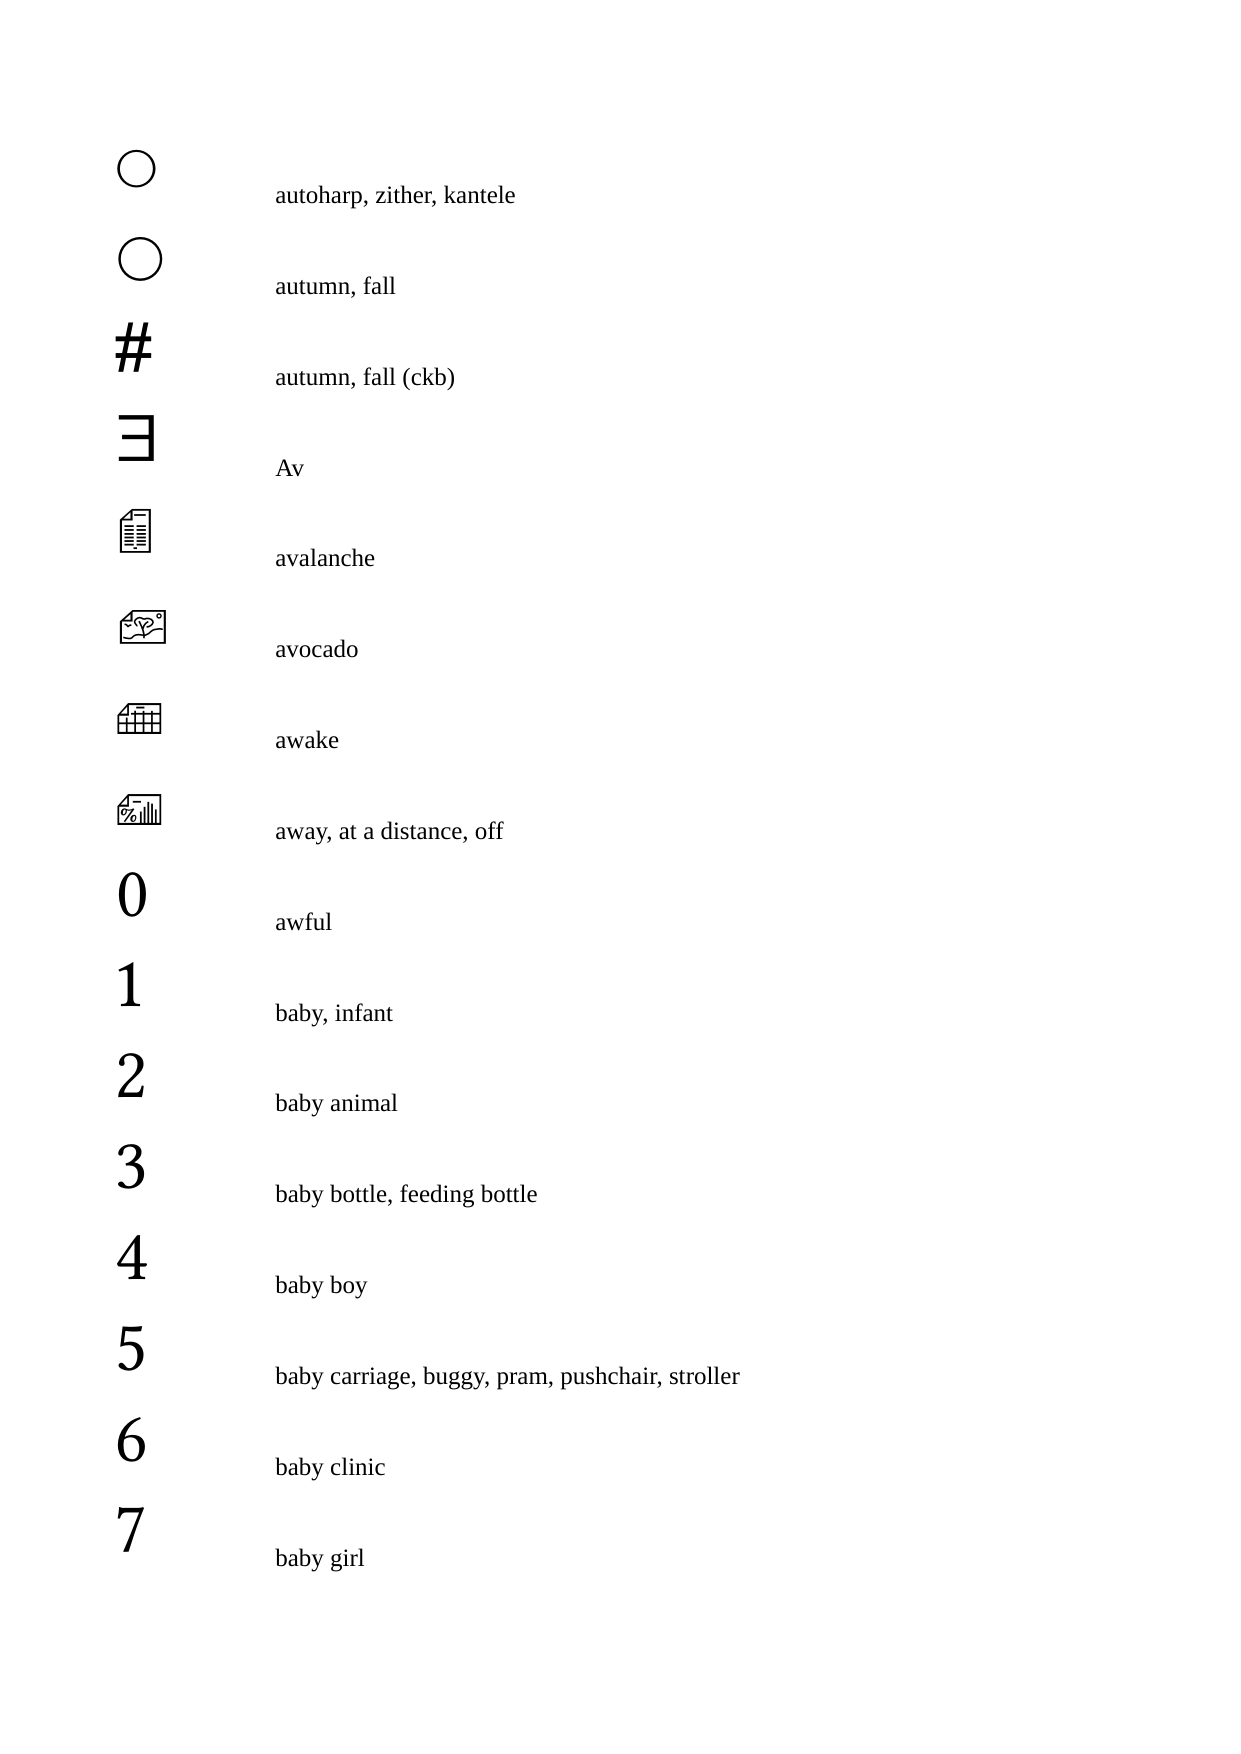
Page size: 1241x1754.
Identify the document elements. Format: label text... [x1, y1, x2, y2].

table_cell  [115, 754, 275, 845]
table_cell  [115, 209, 275, 300]
table_cell  [115, 663, 275, 754]
table_cell  [115, 845, 275, 936]
table_cell baby bottle, feeding bottle [275, 1117, 949, 1208]
table_cell Av [275, 391, 949, 481]
table_cell  [115, 1481, 275, 1571]
table_cell  [115, 572, 275, 663]
table_cell  [115, 391, 275, 481]
table_cell avocado [275, 572, 949, 663]
table_cell baby animal [275, 1026, 949, 1117]
table_cell baby clinic [275, 1390, 949, 1481]
table_cell baby boy [275, 1208, 949, 1299]
table_cell  [115, 300, 275, 391]
table_cell away, at a distance, off [275, 754, 949, 845]
table_cell  [115, 118, 275, 209]
table_cell  [115, 1026, 275, 1117]
table_cell baby girl [275, 1481, 949, 1571]
table_cell  [115, 1390, 275, 1481]
table_cell baby carriage, buggy, pram, pushchair, stroller [275, 1299, 949, 1390]
table_cell awake [275, 663, 949, 754]
table_cell  [115, 1299, 275, 1390]
table_cell avalanche [275, 481, 949, 572]
table_cell awful [275, 845, 949, 936]
table_cell autumn, fall [275, 209, 949, 300]
table_cell autoharp, zither, kantele [275, 118, 949, 209]
table_cell  [115, 936, 275, 1026]
table_cell  [115, 481, 275, 572]
table_cell baby, infant [275, 936, 949, 1026]
table_cell  [115, 1117, 275, 1208]
table_cell autumn, fall (ckb) [275, 300, 949, 391]
table_cell  [115, 1208, 275, 1299]
